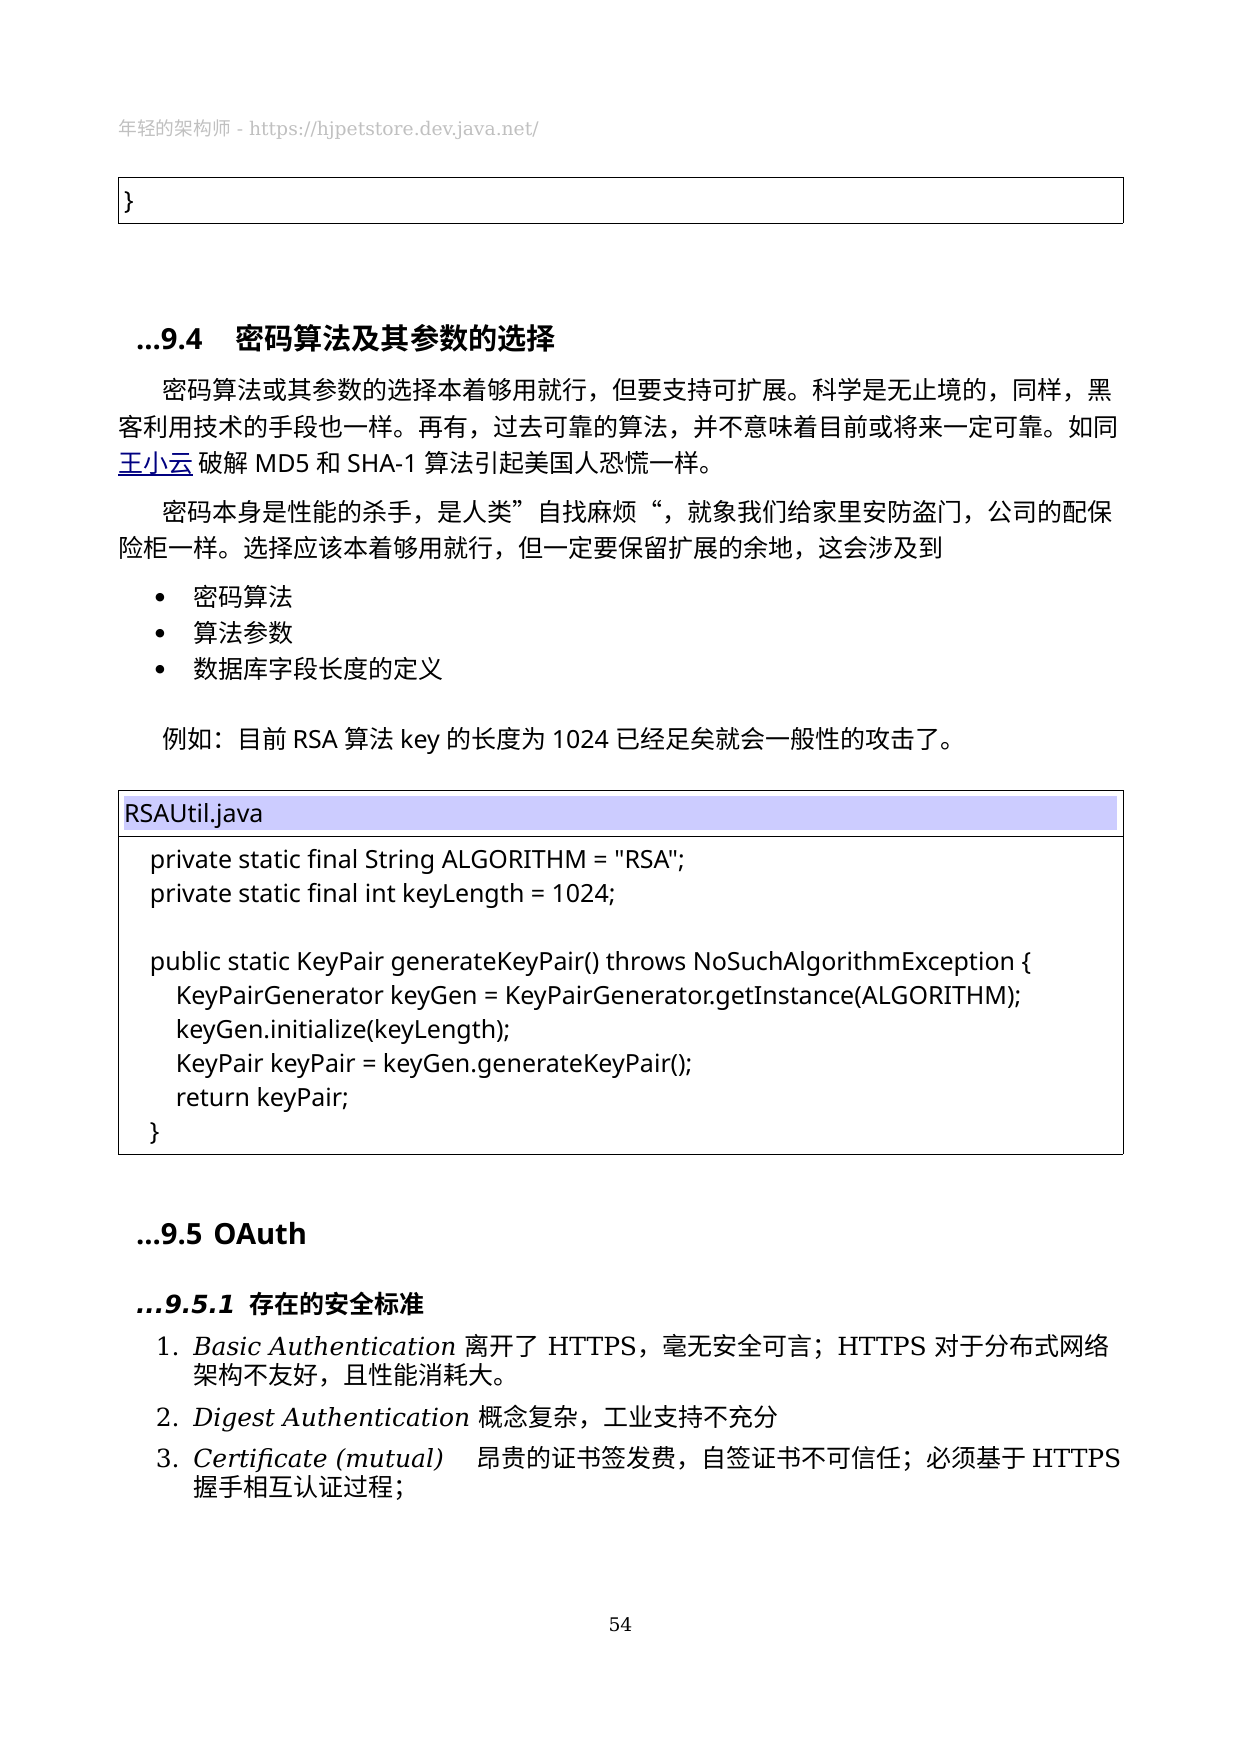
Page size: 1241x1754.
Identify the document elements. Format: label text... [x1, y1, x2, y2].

subtitle 存在的安全标准 [136, 1290, 1122, 1319]
list Certificate (mutual) 昂贵的证书签发费，自签证书不可信任；必须基于HTTPS 握手相互认证过程； [156, 1444, 1122, 1503]
text 例如：目前 RSA 算法 key 的长度为 1024 已经足矣就会一般性的攻击了。 [118, 720, 1122, 756]
text 密码本身是性能的杀手，是人类”自找麻烦“，就象我们给家里安防盗门，公司的配保险柜一样。选择应该本着够用就行，但一定要保留扩展的余地，这会涉及到 [118, 492, 1122, 564]
subtitle OAuth [136, 1213, 1122, 1253]
text 密码算法或其参数的选择本着够用就行，但要支持可扩展。科学是无止境的，同样，黑客利用技术的手段也一样。再有，过去可靠的算法，并不意味着目前或将来一定可靠。如同 王小云 破解 MD5 和 SHA-1 算法引起美国人恐慌一样。 [118, 371, 1122, 479]
list 算法参数 [156, 613, 1122, 649]
list Digest Authentication 概念复杂，工业支持不充分 [156, 1403, 1122, 1432]
table_cell private static final String ALGORITHM = "RSA"; private static final int keyLength = 1024; public static KeyPair generateKeyPair() throws NoSuchAlgorithmException { KeyPairGenerator keyGen = KeyPairGenerator.getInstance(ALGORITHM); keyGen.initialize(keyLength); KeyPair keyPair = keyGen.generateKeyPair(); return keyPair; } [119, 837, 1123, 1154]
table_cell } [119, 178, 1123, 223]
table_header RSAUtil.java [119, 791, 1123, 836]
list 密码算法 [156, 577, 1122, 613]
subtitle 密码算法及其参数的选择 [136, 316, 1122, 358]
list 数据库字段长度的定义 [156, 649, 1122, 686]
list Basic Authentication 离开了 HTTPS，毫无安全可言；HTTPS 对于分布式网络架构不友好，且性能消耗大。 [156, 1332, 1122, 1390]
